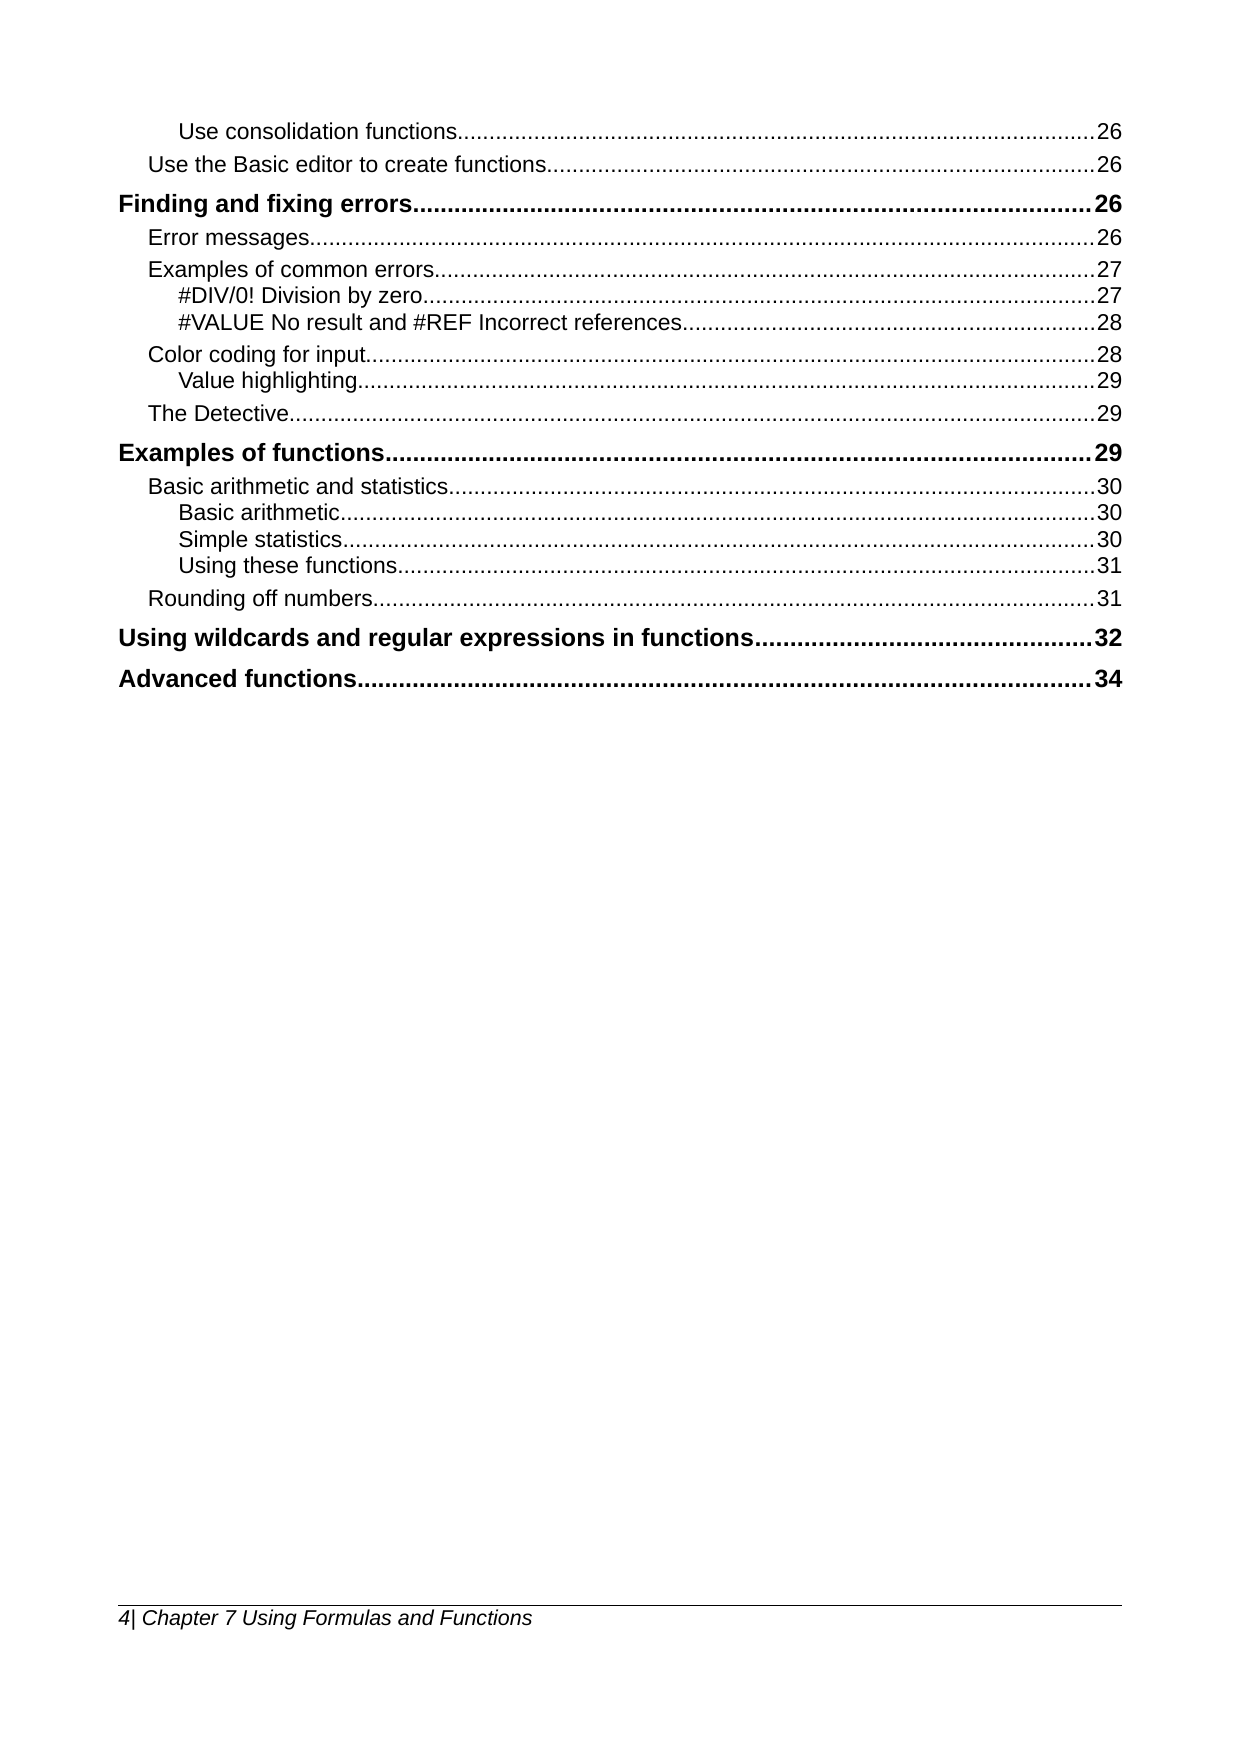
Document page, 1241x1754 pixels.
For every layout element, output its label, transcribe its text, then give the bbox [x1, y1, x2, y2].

text Error messages 26 [148, 224, 1122, 250]
text Use consolidation functions 26 [178, 118, 1122, 144]
text Basic arithmetic 30 [178, 499, 1122, 526]
text Basic arithmetic and statistics 30 [148, 473, 1122, 499]
text Value highlighting 29 [178, 367, 1122, 394]
text Advanced functions 34 [118, 663, 1122, 692]
text Using these functions 31 [178, 552, 1122, 578]
text Examples of functions 29 [118, 438, 1122, 467]
text Examples of common errors 27 [148, 256, 1122, 282]
text Use the Basic editor to create functions 26 [148, 151, 1122, 177]
text #DIV/0! Division by zero 27 [178, 282, 1122, 309]
text The Detective 29 [148, 400, 1122, 426]
text Using wildcards and regular expressions in functions 32 [118, 623, 1122, 652]
text Color coding for input 28 [148, 341, 1122, 367]
text #VALUE No result and #REF Incorrect references 28 [178, 309, 1122, 335]
text Finding and fixing errors 26 [118, 189, 1122, 218]
text Rounding off numbers 31 [148, 584, 1122, 611]
text Simple statistics 30 [178, 526, 1122, 552]
